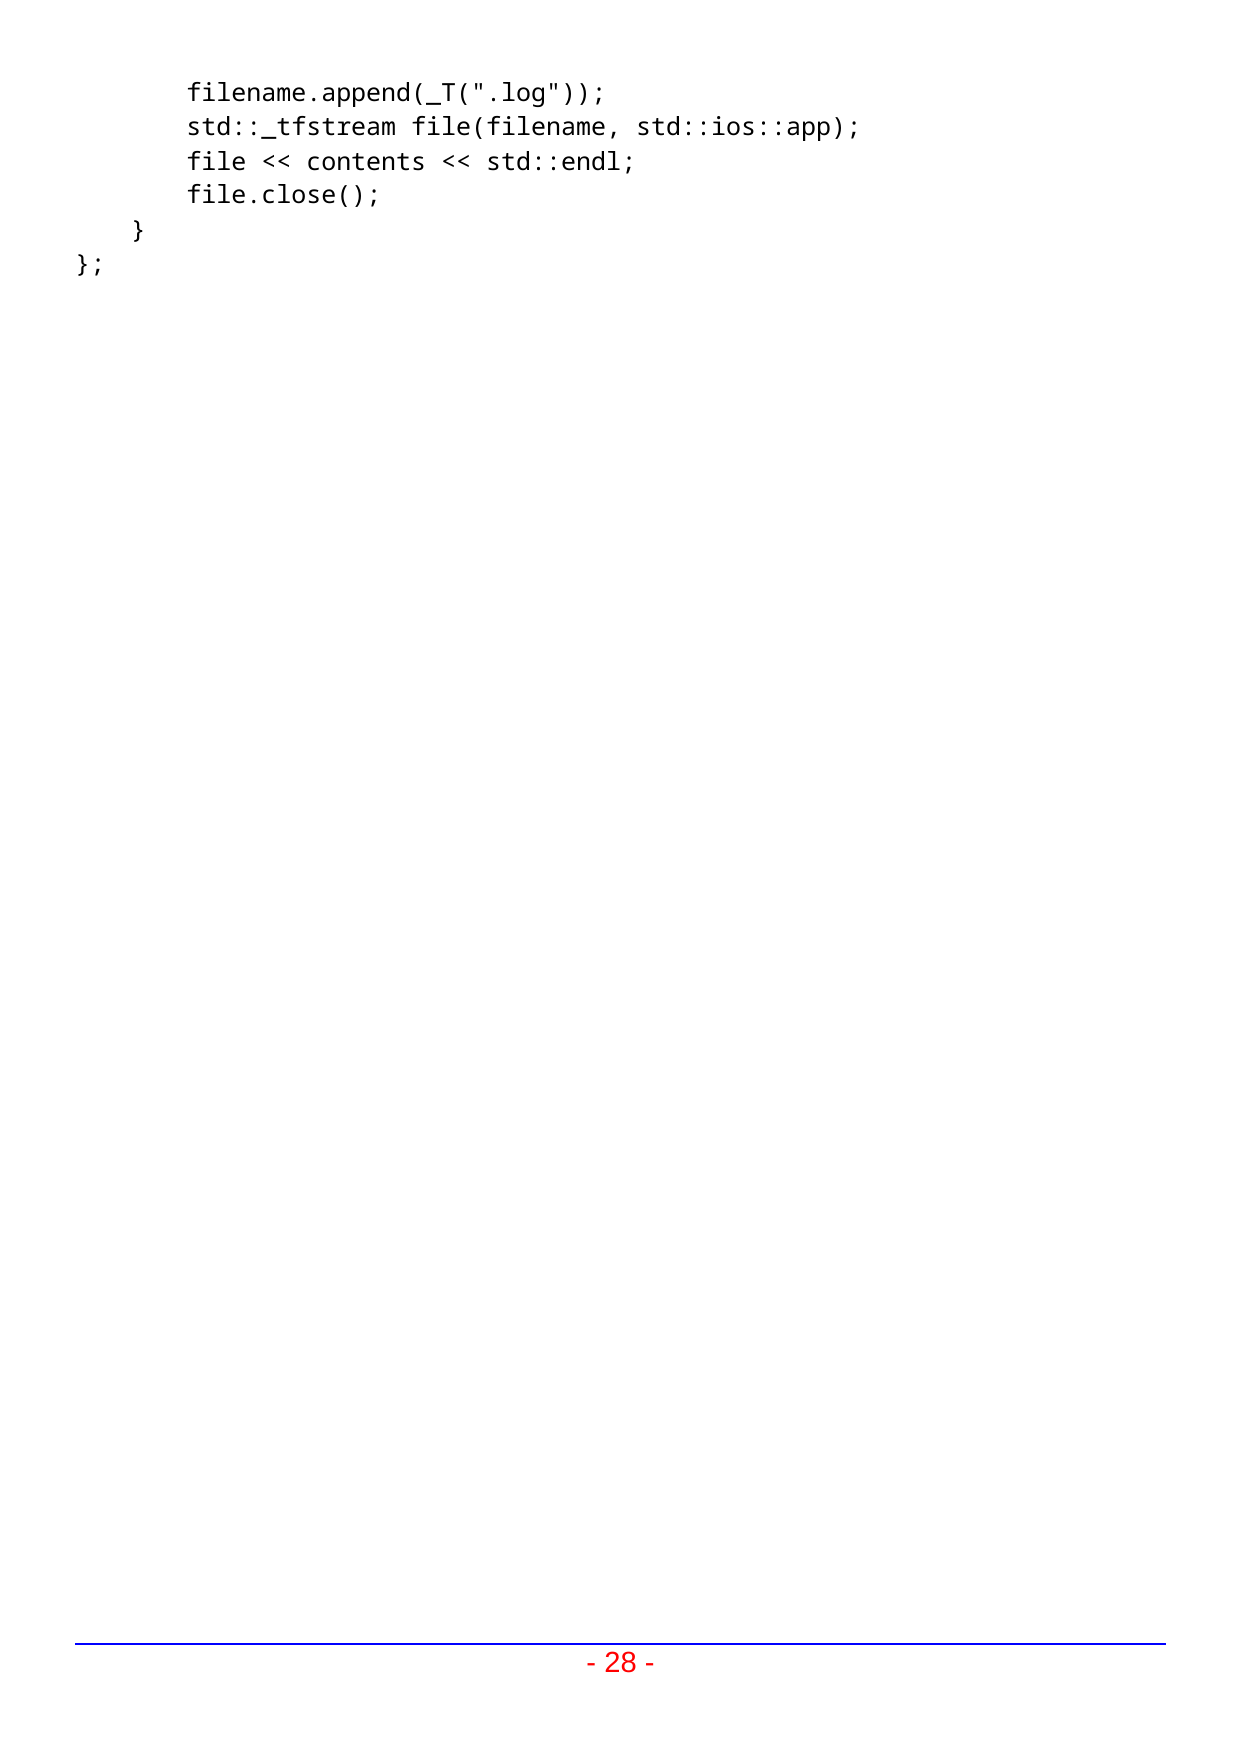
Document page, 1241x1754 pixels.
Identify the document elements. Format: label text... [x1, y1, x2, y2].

text filename.append(_T(".log")); [75, 75, 1166, 109]
text std::_tfstream file(filename, std::ios::app); [75, 109, 1166, 143]
text }; [75, 245, 1166, 279]
text file << contents << std::endl; [75, 143, 1166, 177]
text } [75, 211, 1166, 245]
text file.close(); [75, 177, 1166, 211]
